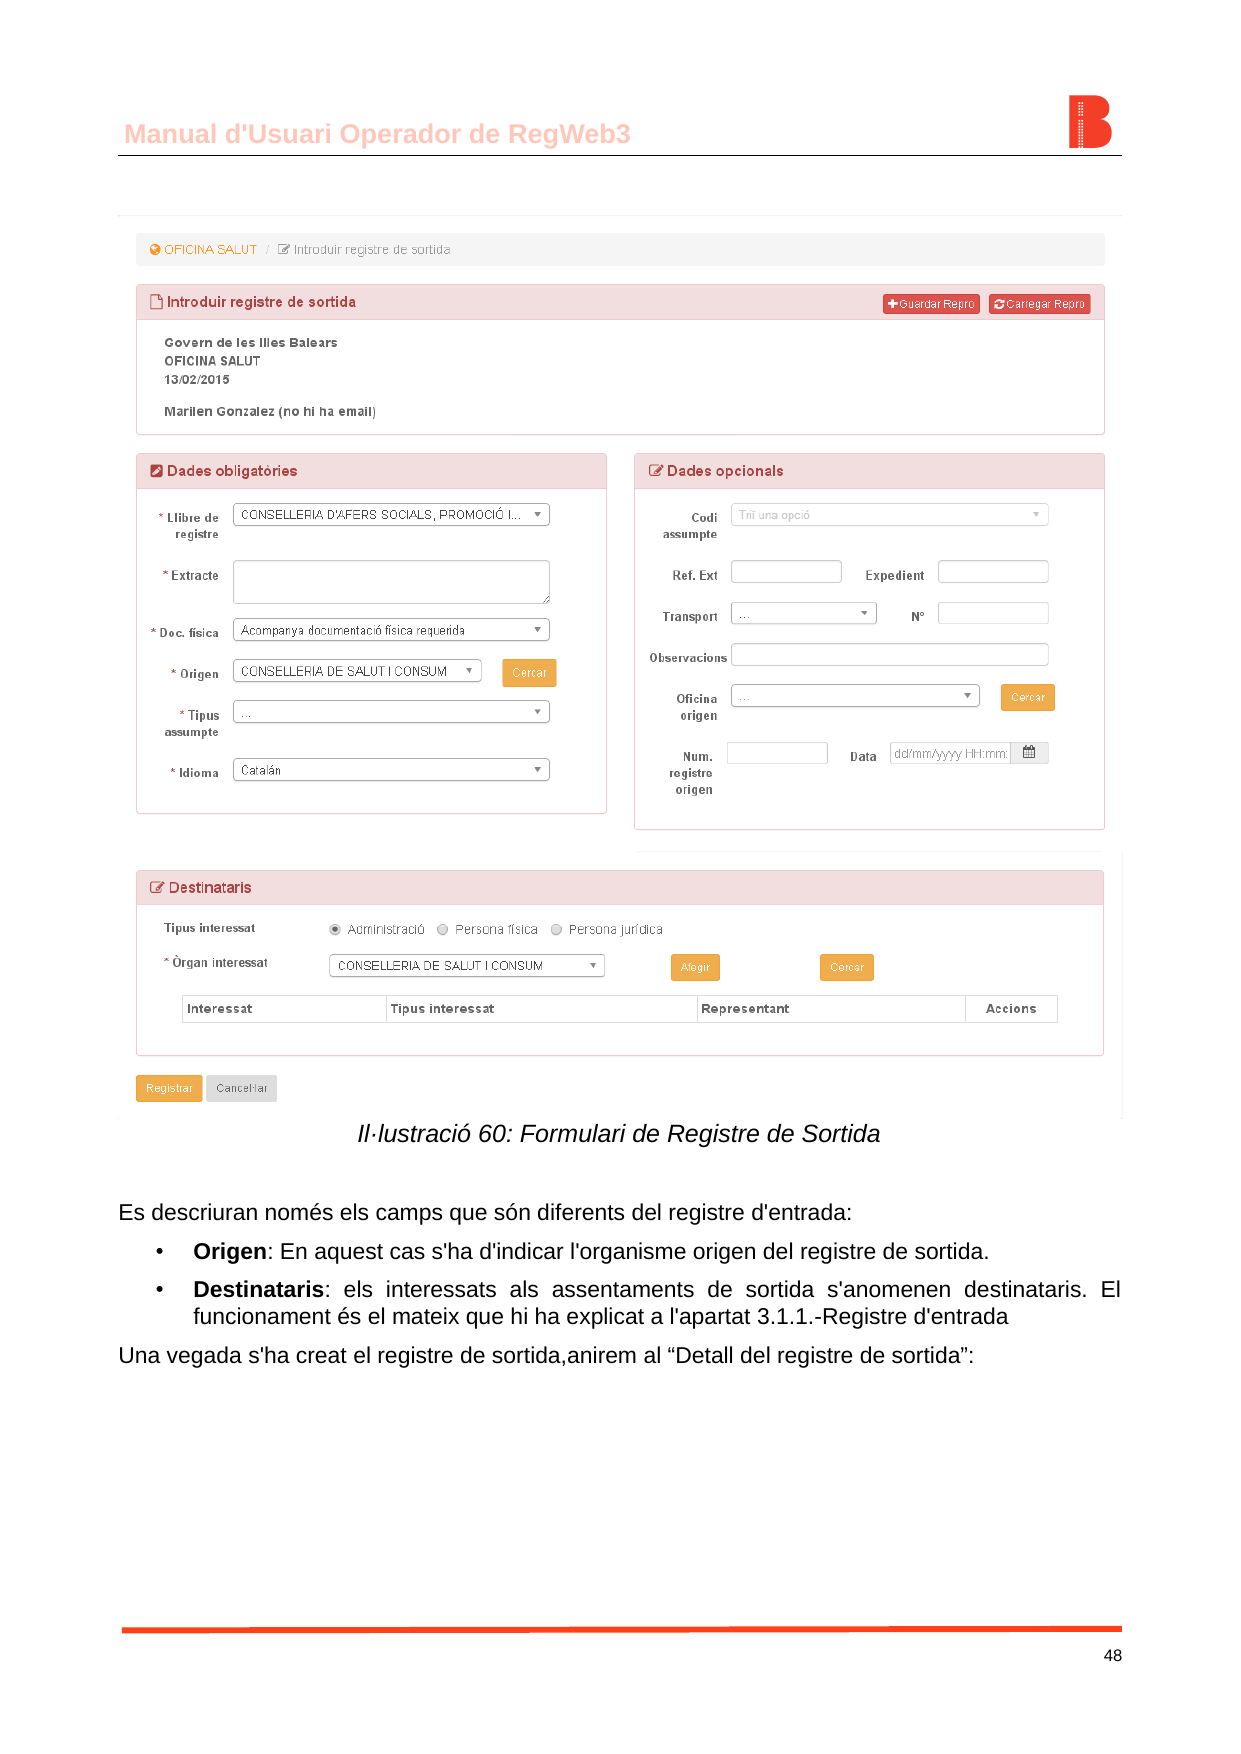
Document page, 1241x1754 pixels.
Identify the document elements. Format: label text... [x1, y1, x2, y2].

list Destinataris: els interessats als assentaments de sortida s'anomenen destinataris. El funcionament és el mateix que hi ha explicat a l'apartat 3.1.1.-Registre d'entrada [156, 1276, 1122, 1329]
list Origen: En aquest cas s'ha d'indicar l'organisme origen del registre de sortida. [156, 1238, 1122, 1264]
text Es descriuran només els camps que són diferents del registre d'entrada: [118, 1199, 1122, 1225]
text Il·lustració 60: Formulari de Registre de Sortida [118, 1119, 1122, 1147]
text Una vegada s'ha creat el registre de sortida,anirem al “Detall del registre de sortida”: [118, 1342, 1122, 1368]
picture [118, 215, 1123, 839]
picture [118, 851, 1123, 1119]
picture [1063, 94, 1117, 150]
